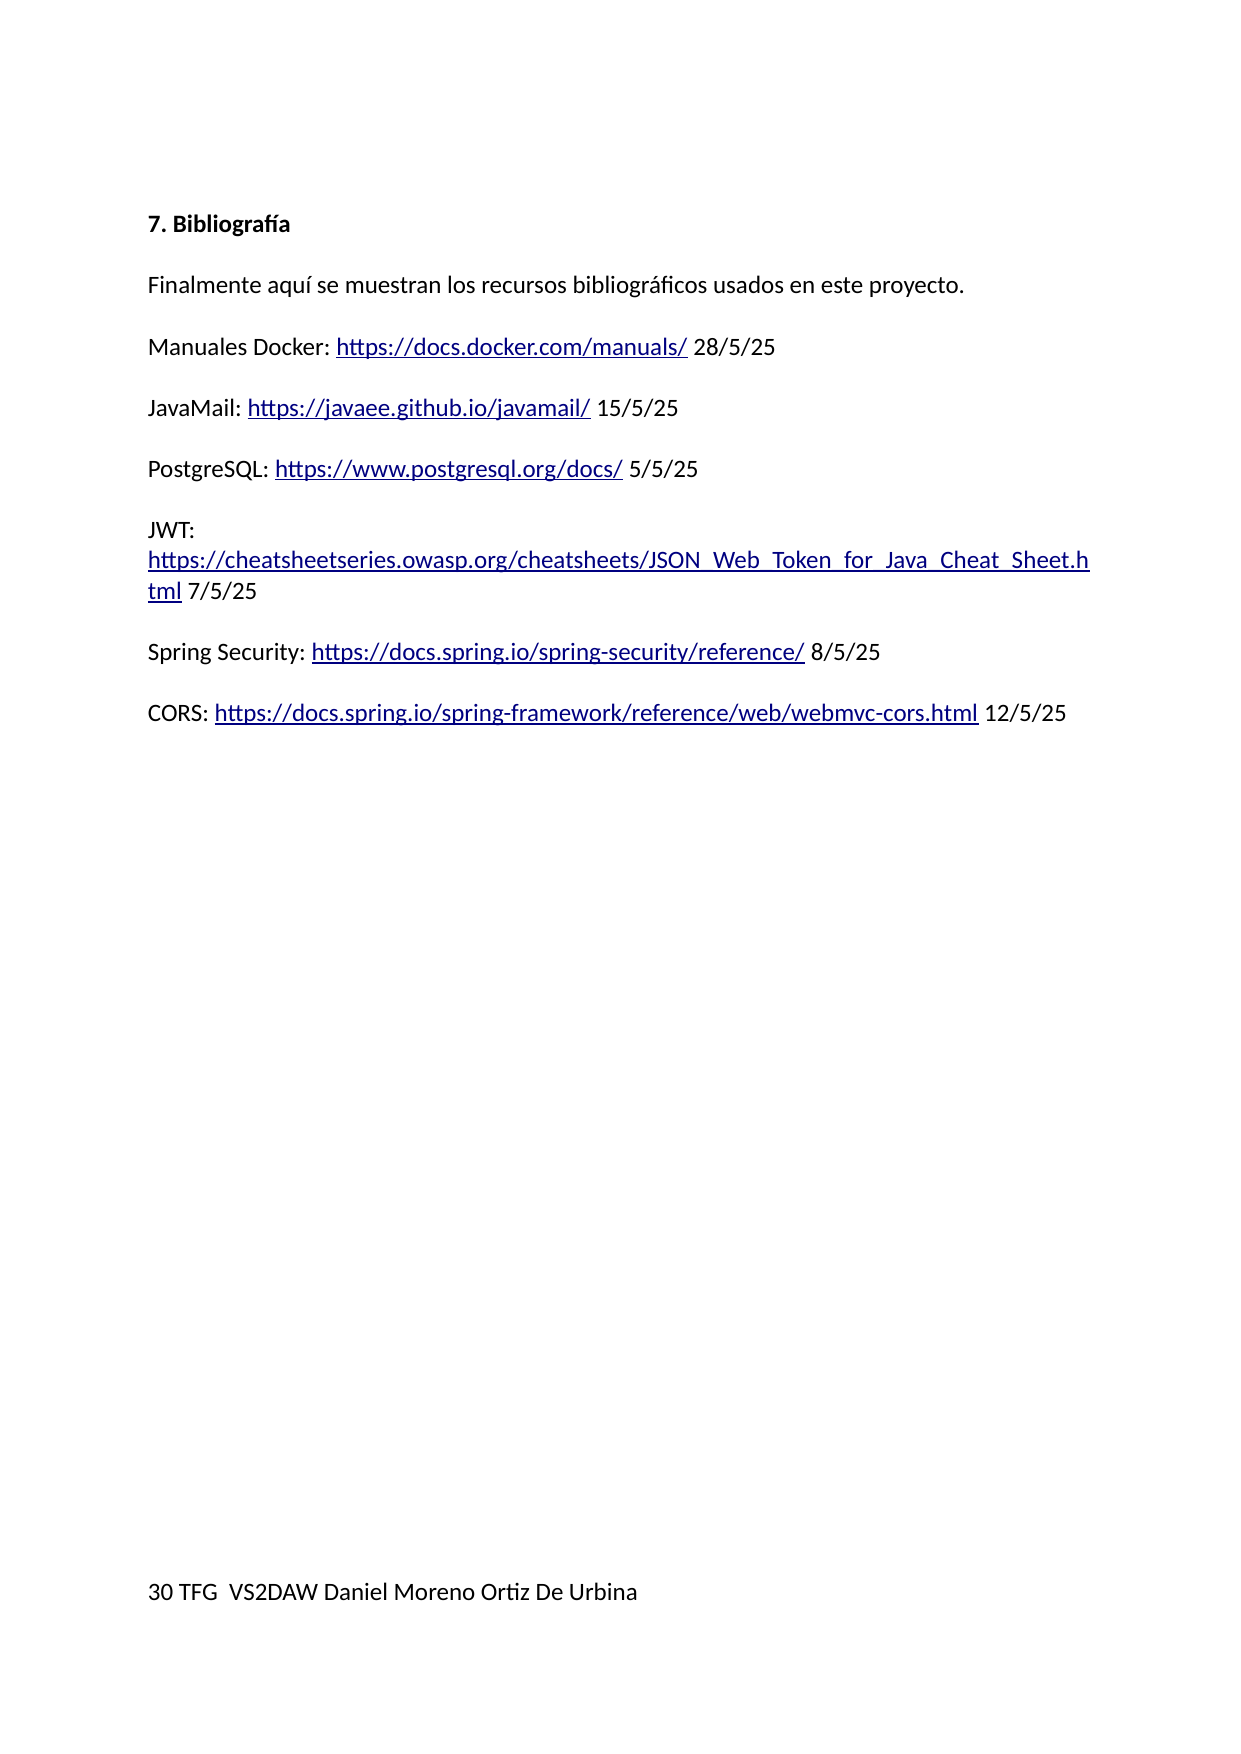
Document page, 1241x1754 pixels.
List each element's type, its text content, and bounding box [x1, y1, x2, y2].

text 7. Bibliografía [148, 209, 1093, 239]
text Manuales Docker: https://docs.docker.com/manuals/ 28/5/25 [148, 331, 1093, 361]
text JavaMail: https://javaee.github.io/javamail/ 15/5/25 [148, 392, 1093, 422]
text JWT: https://cheatsheetseries.owasp.org/cheatsheets/JSON_Web_Token_for_Java_Cheat_Sheet.html 7/5/25 [148, 514, 1093, 605]
text Finalmente aquí se muestran los recursos bibliográficos usados en este proyecto. [148, 270, 1093, 300]
text CORS: https://docs.spring.io/spring-framework/reference/web/webmvc-cors.html 12/5/25 [148, 697, 1093, 727]
text Spring Security: https://docs.spring.io/spring-security/reference/ 8/5/25 [148, 636, 1093, 666]
text PostgreSQL: https://www.postgresql.org/docs/ 5/5/25 [148, 453, 1093, 483]
